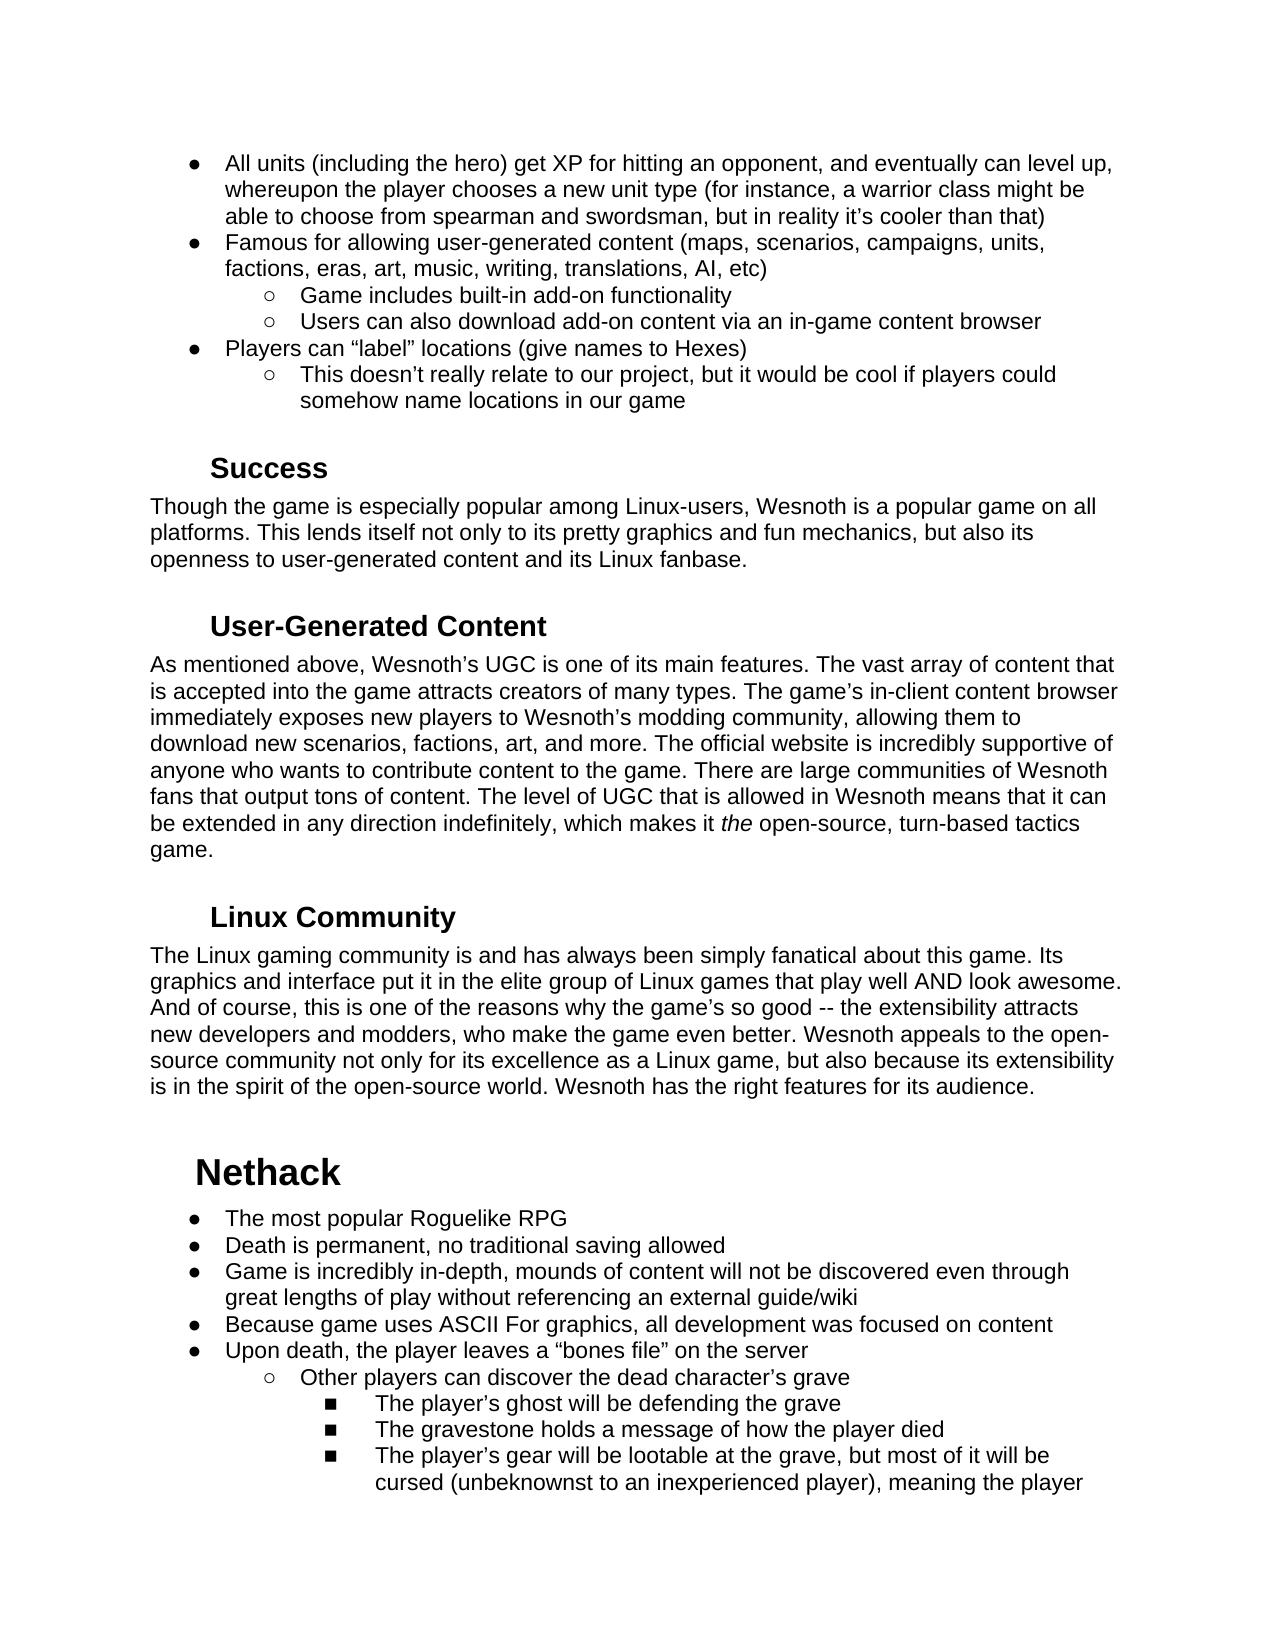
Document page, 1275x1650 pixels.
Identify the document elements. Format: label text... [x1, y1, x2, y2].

list Players can “label” locations (give names to Hexes) [187, 334, 1125, 361]
list Upon death, the player leaves a “bones file” on the server [187, 1337, 1125, 1363]
list All units (including the hero) get XP for hitting an opponent, and eventually can level up, whereupon the player chooses a new unit type (for instance, a warrior class might be able to choose from spearman and swordsman, but in reality it’s cooler than that) [187, 150, 1125, 229]
list The most popular Roguelike RPG [187, 1205, 1125, 1232]
list The gravestone holds a message of how the player died [337, 1416, 1125, 1442]
list Users can also download add-on content via an in-game content browser [262, 308, 1125, 334]
text Though the game is especially popular among Linux-users, Wesnoth is a popular game on all platforms. This lends itself not only to its pretty graphics and fun mechanics, but also its openness to user-generated content and its Linux fanbase. [150, 493, 1125, 572]
list Other players can discover the dead character’s grave [262, 1363, 1125, 1390]
list The player’s gear will be lootable at the grave, but most of it will be cursed (unbeknownst to an inexperienced player), meaning the player [337, 1442, 1125, 1495]
list This doesn’t really relate to our project, but it would be cool if players could somehow name locations in our game [262, 361, 1125, 413]
list Because game uses ASCII For graphics, all development was focused on content [187, 1311, 1125, 1337]
subtitle Success [150, 451, 1125, 484]
list Game includes built-in add-on functionality [262, 282, 1125, 308]
list The player’s ghost will be defending the grave [337, 1390, 1125, 1416]
subtitle User-Generated Content [150, 609, 1125, 643]
list Death is permanent, no traditional saving allowed [187, 1232, 1125, 1258]
list Famous for allowing user-generated content (maps, scenarios, campaigns, units, factions, eras, art, music, writing, translations, AI, etc) [187, 229, 1125, 282]
list Game is incredibly in-depth, mounds of content will not be discovered even through great lengths of play without referencing an external guide/wiki [187, 1258, 1125, 1311]
text The Linux gaming community is and has always been simply fanatical about this game. Its graphics and interface put it in the elite group of Linux games that play well AND look awesome. And of course, this is one of the reasons why the game’s so good -- the extensibility attracts new developers and modders, who make the game even better. Wesnoth appeals to the open-source community not only for its excellence as a Linux game, but also because its extensibility is in the spirit of the open-source world. Wesnoth has the right features for its audience. [150, 942, 1125, 1100]
text As mentioned above, Wesnoth’s UGC is one of its main features. The vast array of content that is accepted into the game attracts creators of many types. The game’s in-client content browser immediately exposes new players to Wesnoth’s modding community, allowing them to download new scenarios, factions, art, and more. The official website is incredibly supportive of anyone who wants to contribute content to the game. There are large communities of Wesnoth fans that output tons of content. The level of UGC that is allowed in Wesnoth means that it can be extended in any direction indefinitely, which makes it the open-source, turn-based tactics game. [150, 651, 1125, 862]
subtitle Nethack [150, 1150, 1125, 1193]
subtitle Linux Community [150, 900, 1125, 933]
